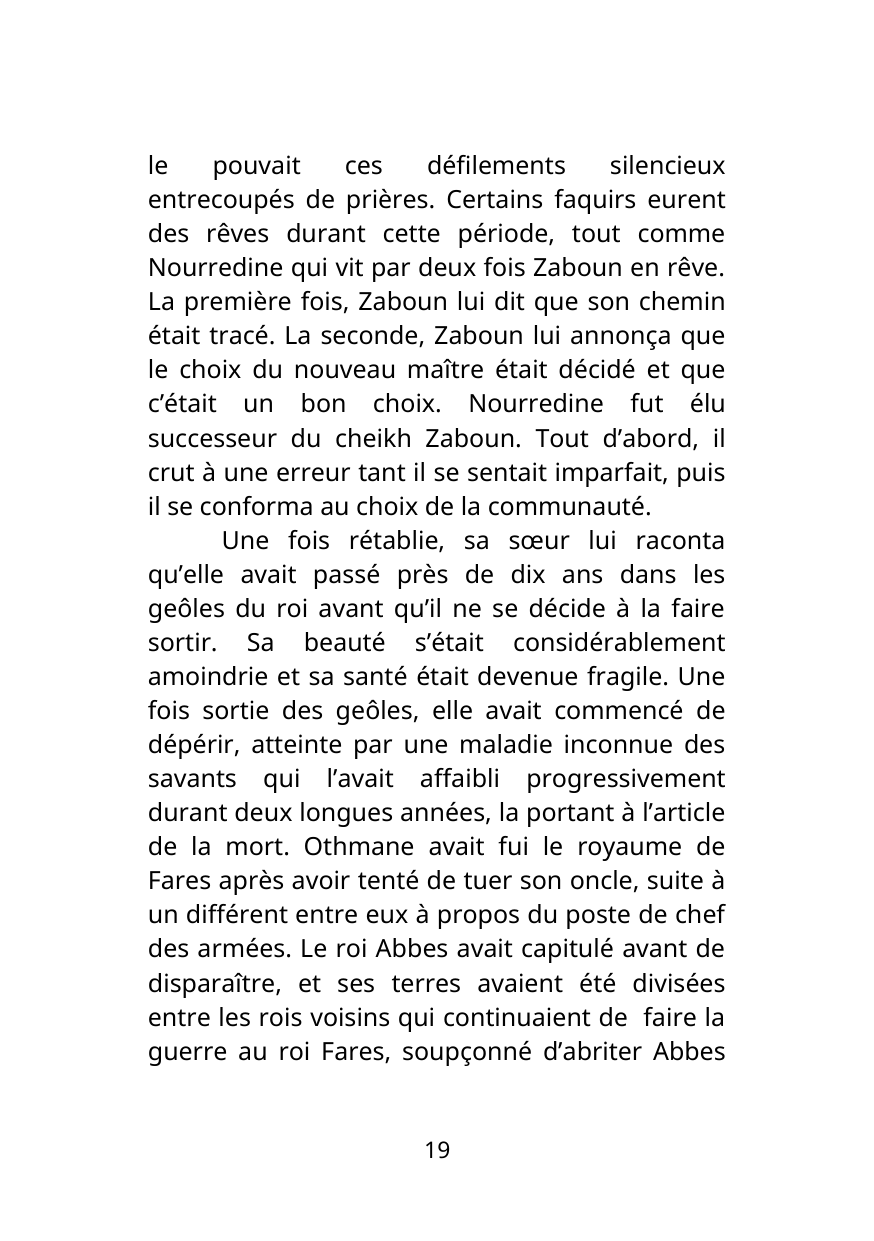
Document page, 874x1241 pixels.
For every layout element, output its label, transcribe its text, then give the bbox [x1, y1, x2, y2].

text le pouvait ces défilements silencieux entrecoupés de prières. Certains faquirs eurent des rêves durant cette période, tout comme Nourredine qui vit par deux fois Zaboun en rêve. La première fois, Zaboun lui dit que son chemin était tracé. La seconde, Zaboun lui annonça que le choix du nouveau maître était décidé et que c’était un bon choix. Nourredine fut élu successeur du cheikh Zaboun. Tout d’abord, il crut à une erreur tant il se sentait imparfait, puis il se conforma au choix de la communauté. [148, 148, 726, 522]
text Une fois rétablie, sa sœur lui raconta qu’elle avait passé près de dix ans dans les geôles du roi avant qu’il ne se décide à la faire sortir. Sa beauté s’était considérablement amoindrie et sa santé était devenue fragile. Une fois sortie des geôles, elle avait commencé de dépérir, atteinte par une maladie inconnue des savants qui l’avait affaibli progressivement durant deux longues années, la portant à l’article de la mort. Othmane avait fui le royaume de Fares après avoir tenté de tuer son oncle, suite à un différent entre eux à propos du poste de chef des armées. Le roi Abbes avait capitulé avant de disparaître, et ses terres avaient été divisées entre les rois voisins qui continuaient de faire la guerre au roi Fares, soupçonné d’abriter Abbes [148, 522, 726, 1067]
